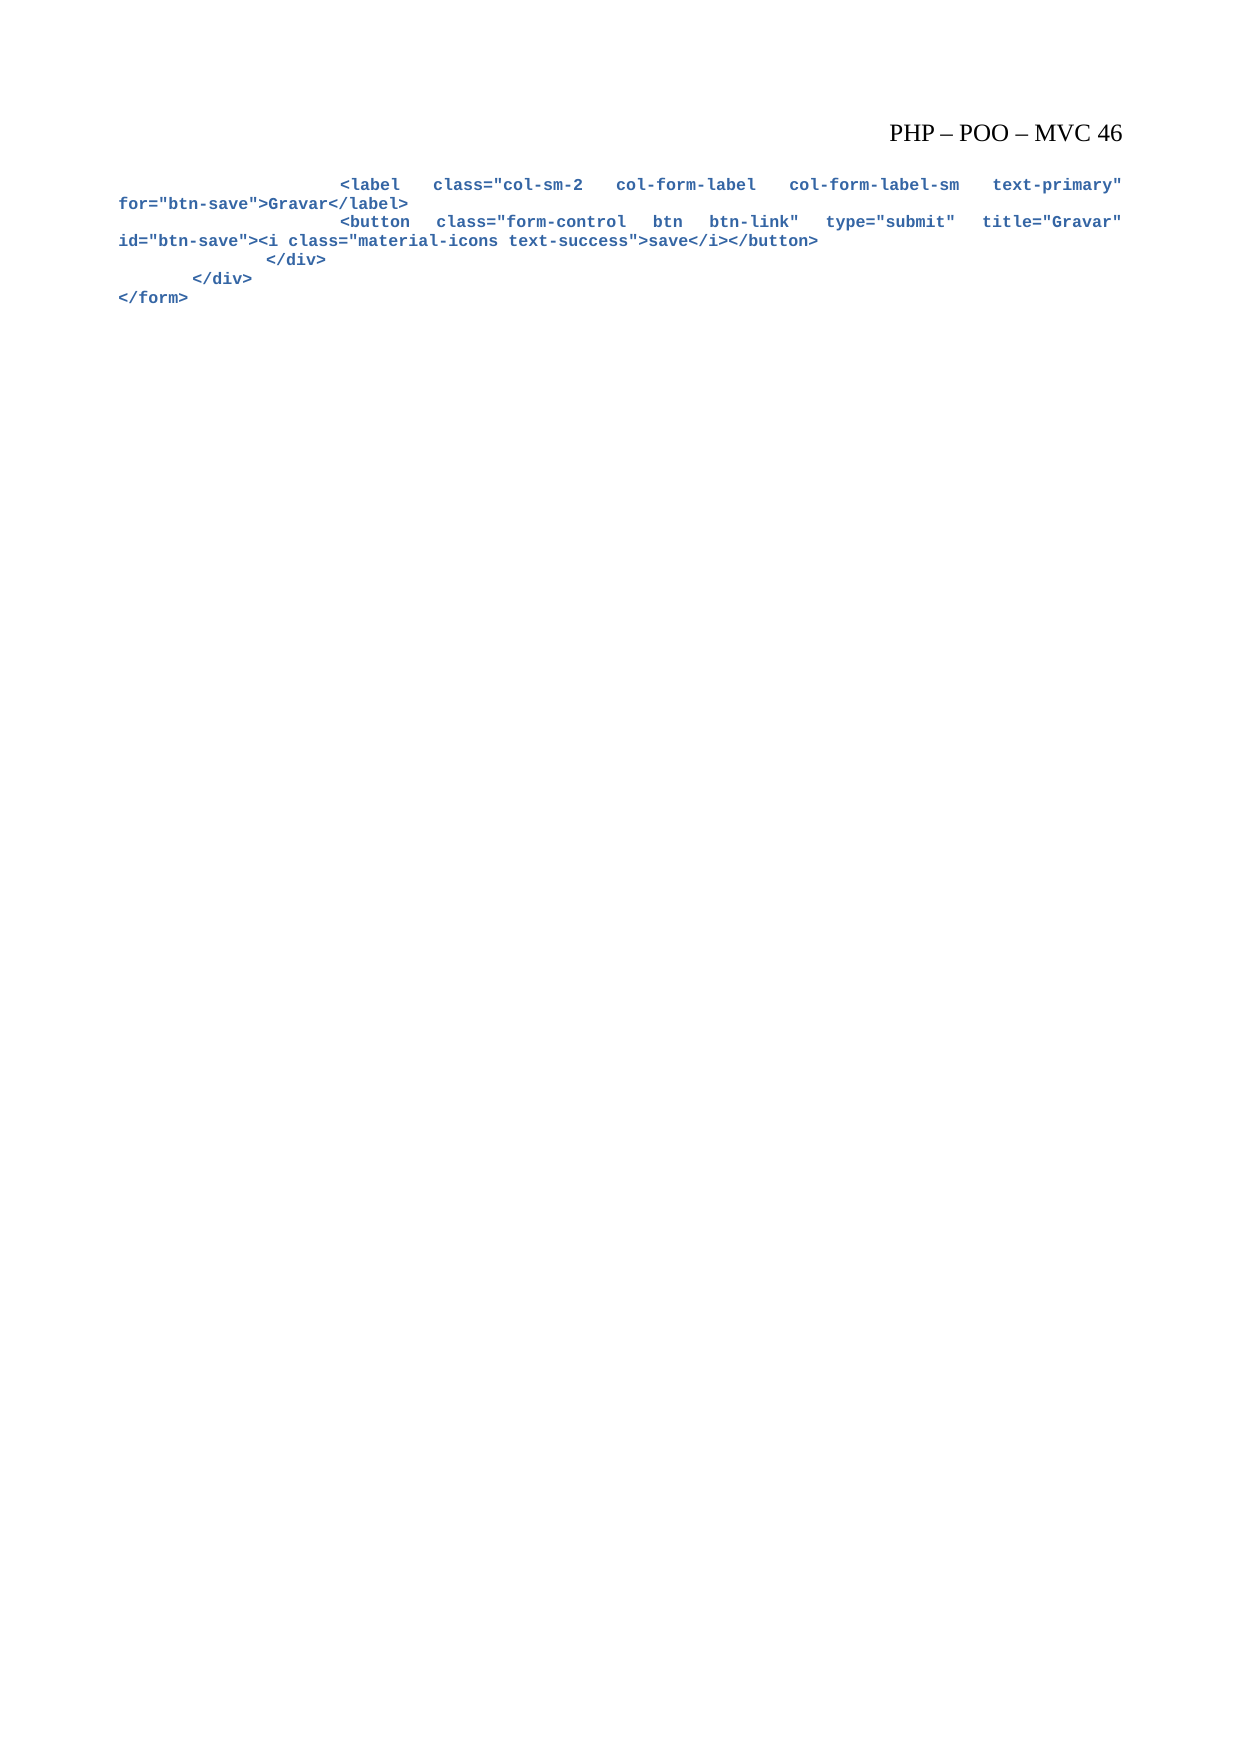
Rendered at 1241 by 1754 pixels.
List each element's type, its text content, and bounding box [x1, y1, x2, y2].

text </div> [118, 252, 1122, 271]
text <label class="col-sm-2 col-form-label col-form-label-sm text-primary" for="btn-save">Gravar</label> [118, 176, 1122, 214]
text </form> [118, 289, 1122, 308]
text </div> [118, 271, 1122, 289]
text <button class="form-control btn btn-link" type="submit" title="Gravar" id="btn-save"><i class="material-icons text-success">save</i></button> [118, 214, 1122, 252]
